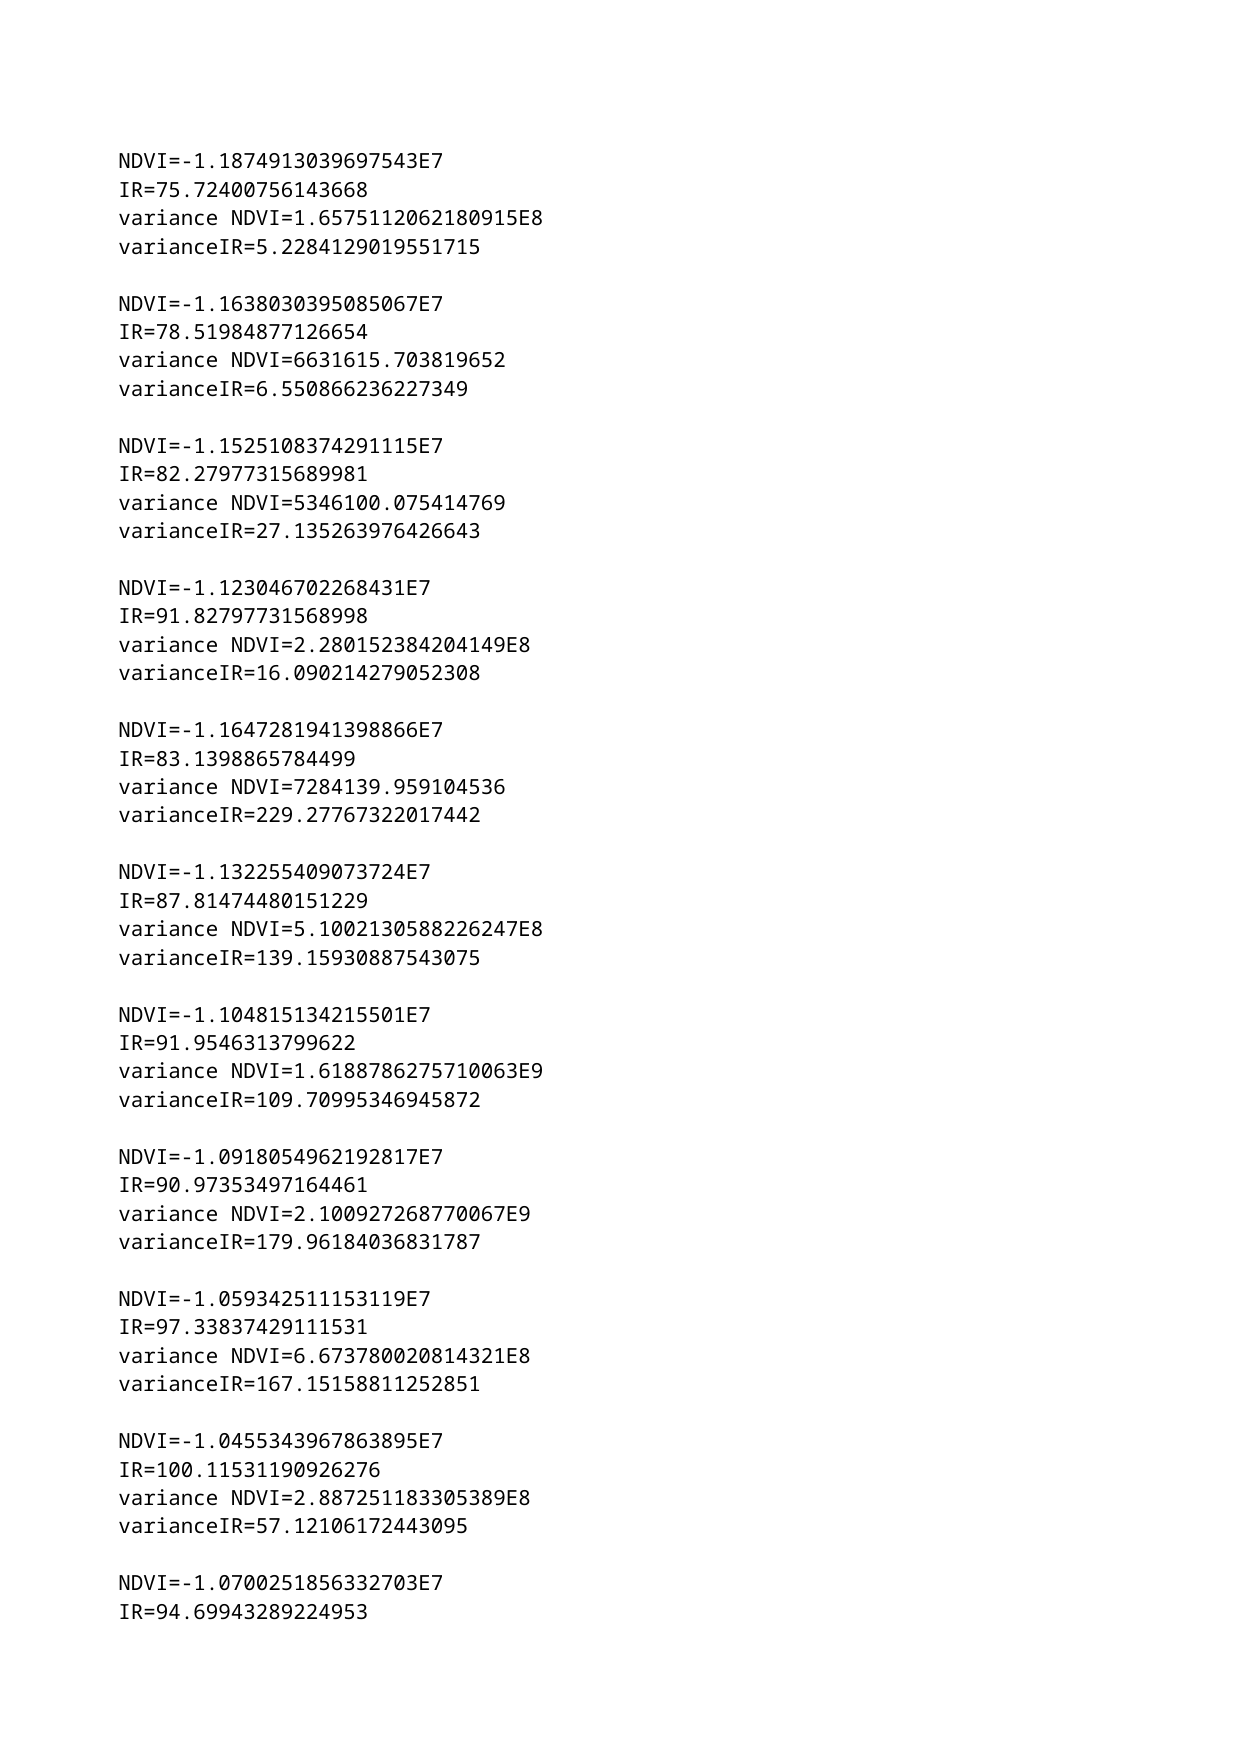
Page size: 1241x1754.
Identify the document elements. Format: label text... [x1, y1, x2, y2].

text IR=97.33837429111531 [118, 1312, 1122, 1341]
text NDVI=-1.104815134215501E7 [118, 1000, 1122, 1028]
text varianceIR=6.550866236227349 [118, 374, 1122, 402]
text varianceIR=27.135263976426643 [118, 516, 1122, 545]
text IR=91.9546313799622 [118, 1028, 1122, 1057]
text variance NDVI=2.100927268770067E9 [118, 1199, 1122, 1227]
text varianceIR=139.15930887543075 [118, 943, 1122, 971]
text NDVI=-1.059342511153119E7 [118, 1284, 1122, 1312]
text varianceIR=167.15158811252851 [118, 1369, 1122, 1398]
text varianceIR=179.96184036831787 [118, 1227, 1122, 1256]
text NDVI=-1.0918054962192817E7 [118, 1142, 1122, 1170]
text variance NDVI=1.6575112062180915E8 [118, 203, 1122, 232]
text varianceIR=5.2284129019551715 [118, 232, 1122, 260]
text IR=78.51984877126654 [118, 317, 1122, 346]
text IR=83.1398865784499 [118, 744, 1122, 772]
text NDVI=-1.0700251856332703E7 [118, 1568, 1122, 1597]
text variance NDVI=1.6188786275710063E9 [118, 1057, 1122, 1085]
text IR=90.97353497164461 [118, 1170, 1122, 1199]
text NDVI=-1.0455343967863895E7 [118, 1426, 1122, 1455]
text NDVI=-1.1647281941398866E7 [118, 715, 1122, 744]
text IR=100.11531190926276 [118, 1455, 1122, 1483]
text varianceIR=16.090214279052308 [118, 658, 1122, 687]
text variance NDVI=7284139.959104536 [118, 772, 1122, 801]
text NDVI=-1.1525108374291115E7 [118, 431, 1122, 459]
text variance NDVI=2.280152384204149E8 [118, 630, 1122, 658]
text NDVI=-1.1638030395085067E7 [118, 289, 1122, 317]
text variance NDVI=6.673780020814321E8 [118, 1341, 1122, 1369]
text varianceIR=229.27767322017442 [118, 801, 1122, 829]
text IR=87.81474480151229 [118, 886, 1122, 914]
text varianceIR=57.12106172443095 [118, 1512, 1122, 1540]
text IR=82.27977315689981 [118, 459, 1122, 488]
text variance NDVI=2.887251183305389E8 [118, 1483, 1122, 1512]
text IR=94.69943289224953 [118, 1597, 1122, 1625]
text IR=75.72400756143668 [118, 175, 1122, 203]
text variance NDVI=5.1002130588226247E8 [118, 914, 1122, 943]
text IR=91.82797731568998 [118, 602, 1122, 630]
text variance NDVI=5346100.075414769 [118, 488, 1122, 516]
text varianceIR=109.70995346945872 [118, 1085, 1122, 1113]
text NDVI=-1.123046702268431E7 [118, 573, 1122, 602]
text NDVI=-1.132255409073724E7 [118, 857, 1122, 886]
text variance NDVI=6631615.703819652 [118, 346, 1122, 374]
text NDVI=-1.1874913039697543E7 [118, 147, 1122, 175]
